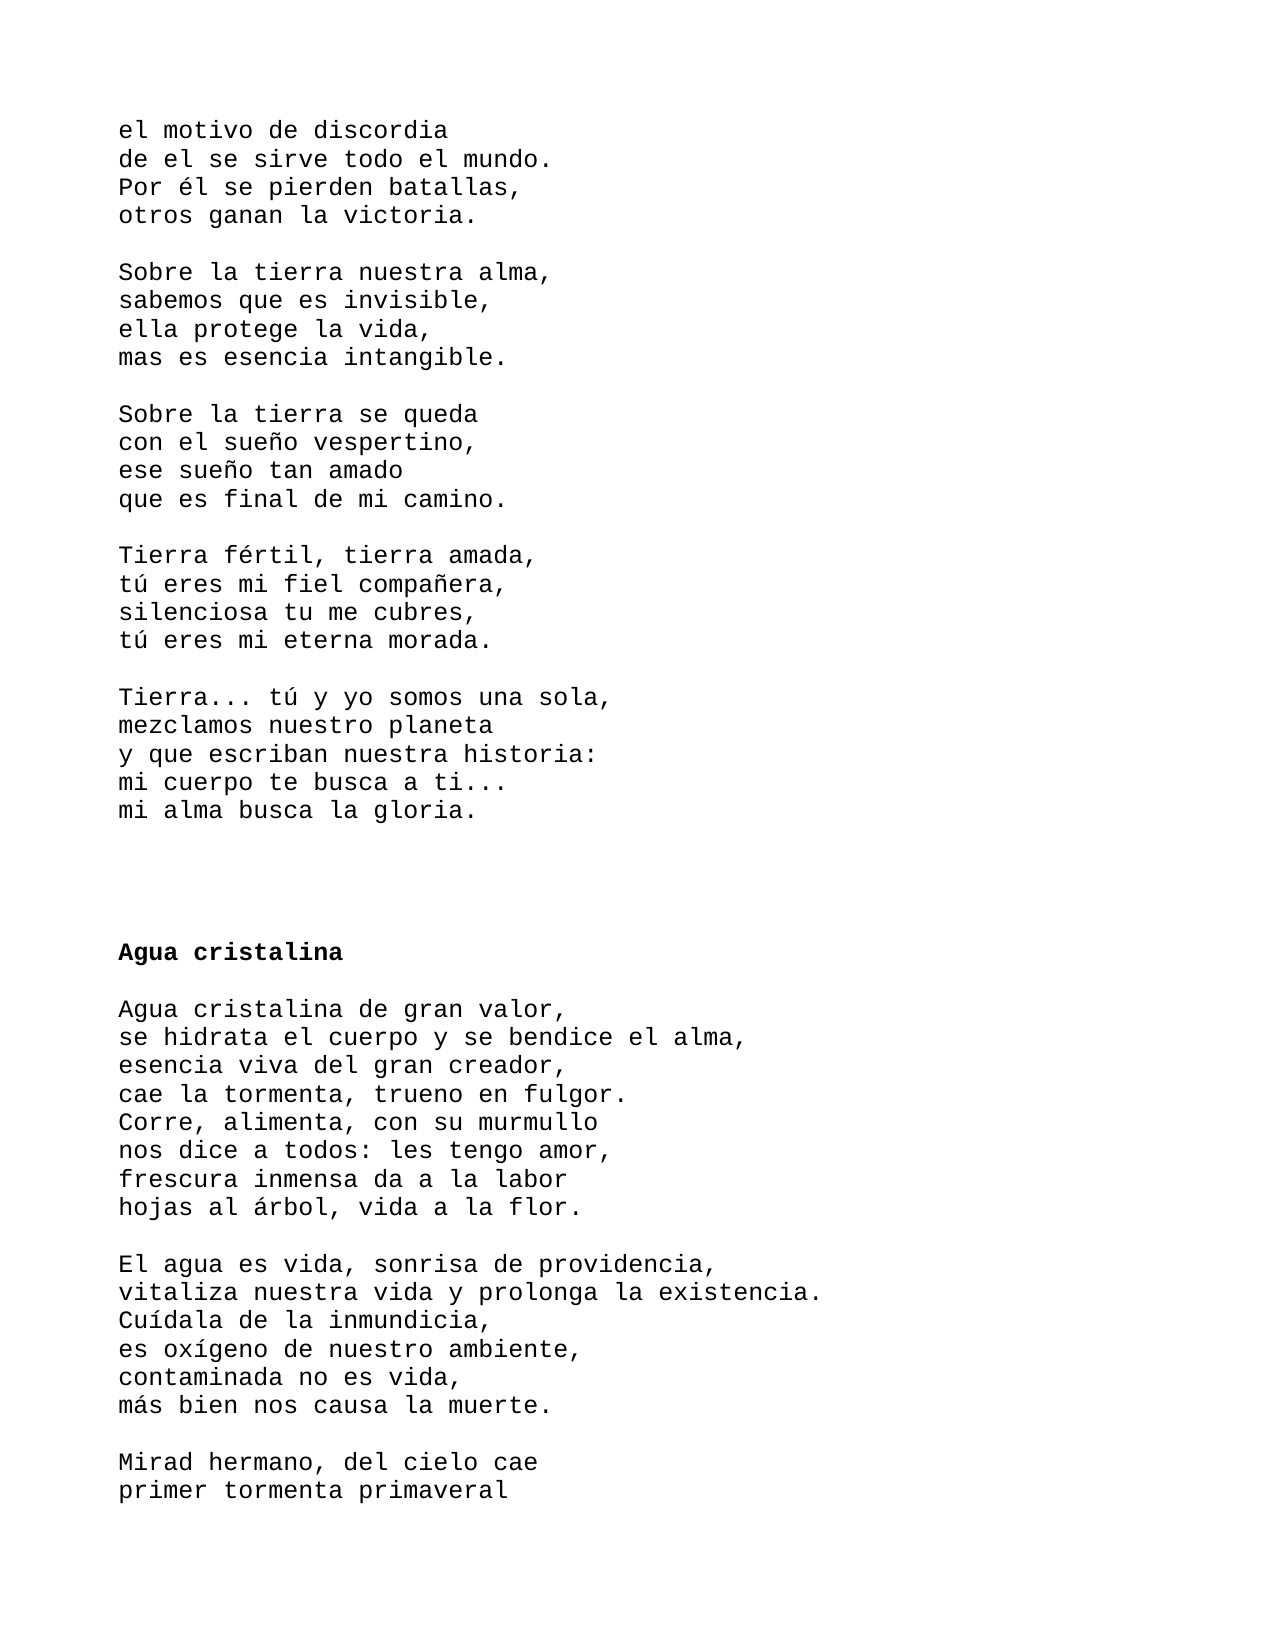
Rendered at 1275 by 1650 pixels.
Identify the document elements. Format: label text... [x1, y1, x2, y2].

text Agua cristalina [118, 940, 1157, 968]
text frescura inmensa da a la labor [118, 1166, 1157, 1195]
text silenciosa tu me cubres, [118, 600, 1157, 628]
text tú eres mi fiel compañera, [118, 571, 1157, 600]
text y que escriban nuestra historia: [118, 741, 1157, 770]
text vitaliza nuestra vida y prolonga la existencia. [118, 1280, 1157, 1308]
text primer tormenta primaveral [118, 1478, 1157, 1506]
text tú eres mi eterna morada. [118, 628, 1157, 656]
text Corre, alimenta, con su murmullo [118, 1110, 1157, 1138]
text es oxígeno de nuestro ambiente, [118, 1336, 1157, 1365]
text se hidrata el cuerpo y se bendice el alma, [118, 1025, 1157, 1053]
text El agua es vida, sonrisa de providencia, [118, 1251, 1157, 1280]
text Mirad hermano, del cielo cae [118, 1450, 1157, 1478]
text mezclamos nuestro planeta [118, 713, 1157, 741]
text Por él se pierden batallas, [118, 175, 1157, 203]
text ese sueño tan amado [118, 458, 1157, 486]
text contaminada no es vida, [118, 1365, 1157, 1393]
text Sobre la tierra se queda [118, 401, 1157, 430]
text esencia viva del gran creador, [118, 1053, 1157, 1081]
text ella protege la vida, [118, 316, 1157, 345]
text Sobre la tierra nuestra alma, [118, 260, 1157, 288]
text Cuídala de la inmundicia, [118, 1308, 1157, 1336]
text con el sueño vespertino, [118, 430, 1157, 458]
text Tierra... tú y yo somos una sola, [118, 685, 1157, 713]
text nos dice a todos: les tengo amor, [118, 1138, 1157, 1166]
text mi cuerpo te busca a ti... [118, 770, 1157, 798]
text hojas al árbol, vida a la flor. [118, 1195, 1157, 1223]
text mas es esencia intangible. [118, 345, 1157, 373]
text más bien nos causa la muerte. [118, 1393, 1157, 1421]
text Tierra fértil, tierra amada, [118, 543, 1157, 571]
text sabemos que es invisible, [118, 288, 1157, 316]
text el motivo de discordia [118, 118, 1157, 146]
text mi alma busca la gloria. [118, 798, 1157, 826]
text otros ganan la victoria. [118, 203, 1157, 231]
text que es final de mi camino. [118, 486, 1157, 515]
text Agua cristalina de gran valor, [118, 996, 1157, 1025]
text de el se sirve todo el mundo. [118, 146, 1157, 175]
text cae la tormenta, trueno en fulgor. [118, 1081, 1157, 1110]
